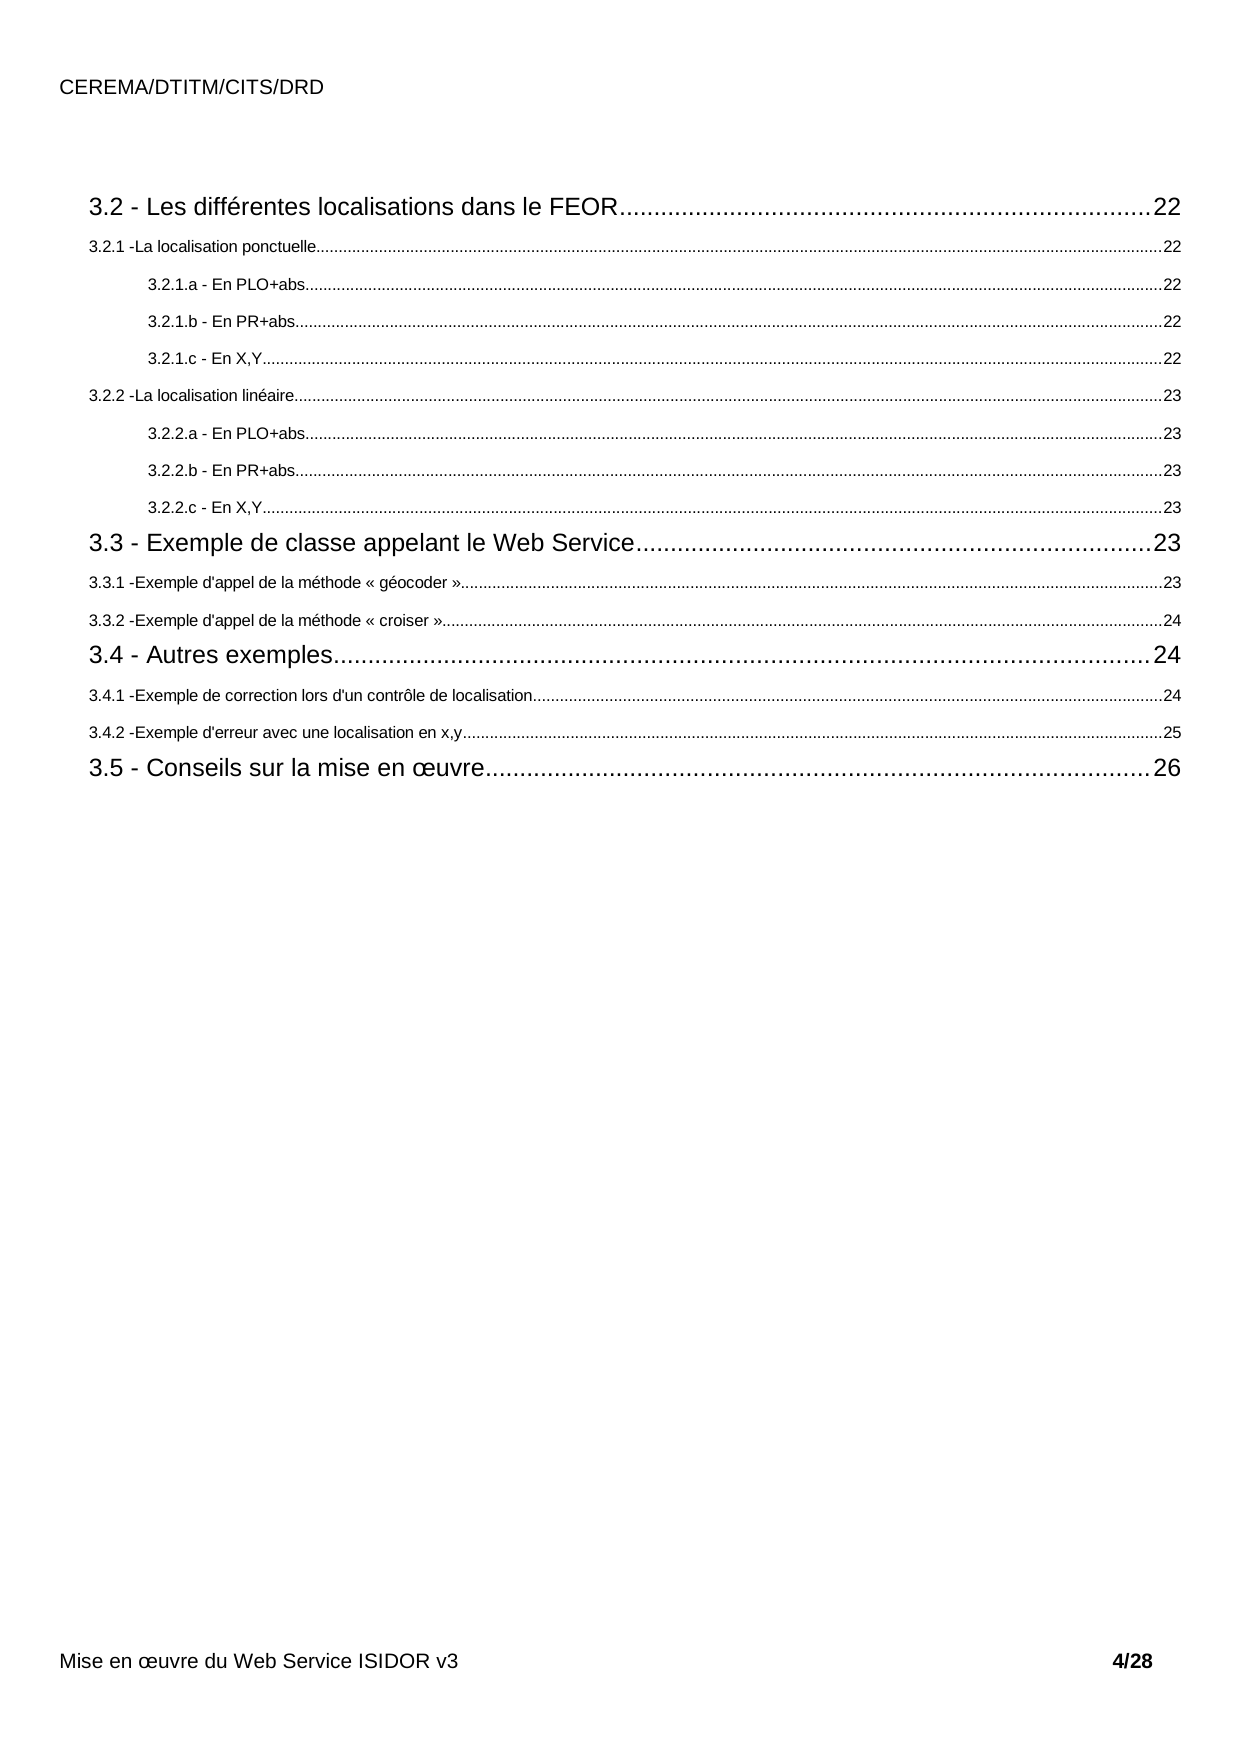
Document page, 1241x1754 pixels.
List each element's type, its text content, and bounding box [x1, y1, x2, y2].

text 3.3.1 -Exemple d'appel de la méthode « géocoder » 23 [88, 568, 1181, 593]
text 3.2.2.a - En PLO+abs 23 [148, 419, 1181, 444]
text 3.5 - Conseils sur la mise en œuvre 26 [88, 756, 1181, 781]
text 3.3.2 -Exemple d'appel de la méthode « croiser » 24 [88, 606, 1181, 631]
text 3.3 - Exemple de classe appelant le Web Service 23 [88, 531, 1181, 556]
text 3.4.2 -Exemple d'erreur avec une localisation en x,y 25 [88, 718, 1181, 743]
text 3.2.1.b - En PR+abs 22 [148, 307, 1181, 332]
text 3.4 - Autres exemples 24 [88, 643, 1181, 668]
text 3.2 - Les différentes localisations dans le FEOR 22 [88, 195, 1181, 220]
text 3.4.1 -Exemple de correction lors d'un contrôle de localisation 24 [88, 681, 1181, 706]
text 3.2.2 -La localisation linéaire 23 [88, 382, 1181, 407]
text 3.2.1 -La localisation ponctuelle 22 [88, 233, 1181, 258]
text 3.2.2.c - En X,Y 23 [148, 494, 1181, 518]
text 3.2.1.c - En X,Y 22 [148, 344, 1181, 369]
text 3.2.2.b - En PR+abs 23 [148, 456, 1181, 481]
text 3.2.1.a - En PLO+abs 22 [148, 270, 1181, 295]
